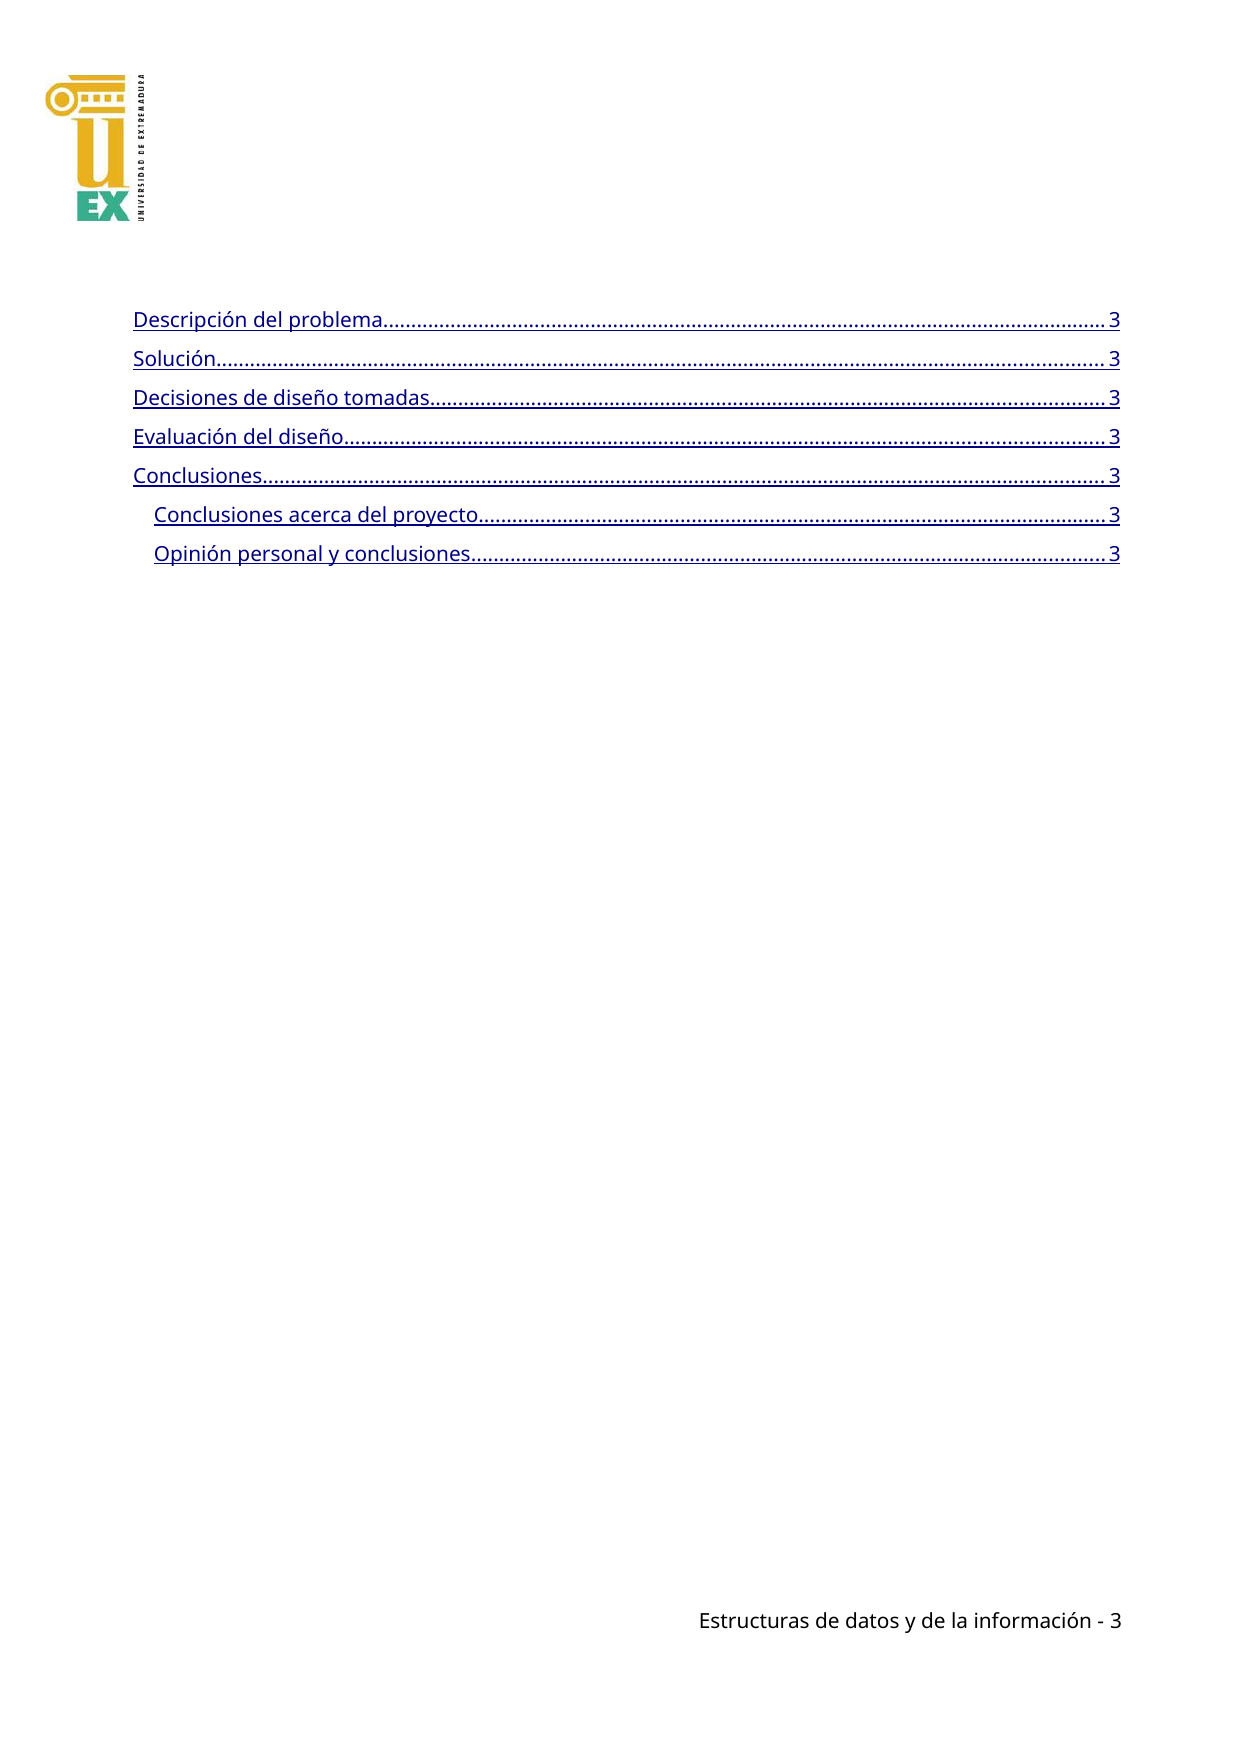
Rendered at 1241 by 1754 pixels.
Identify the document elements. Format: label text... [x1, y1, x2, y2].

text Opinión personal y conclusiones 3 [154, 539, 1121, 567]
text Conclusiones 3 [133, 461, 1121, 489]
text Evaluación del diseño 3 [133, 422, 1121, 451]
picture [45, 75, 144, 221]
text Descripción del problema 3 [133, 306, 1121, 334]
text Conclusiones acerca del proyecto 3 [154, 500, 1121, 528]
text Solución 3 [133, 344, 1121, 373]
text Decisiones de diseño tomadas 3 [133, 383, 1121, 412]
